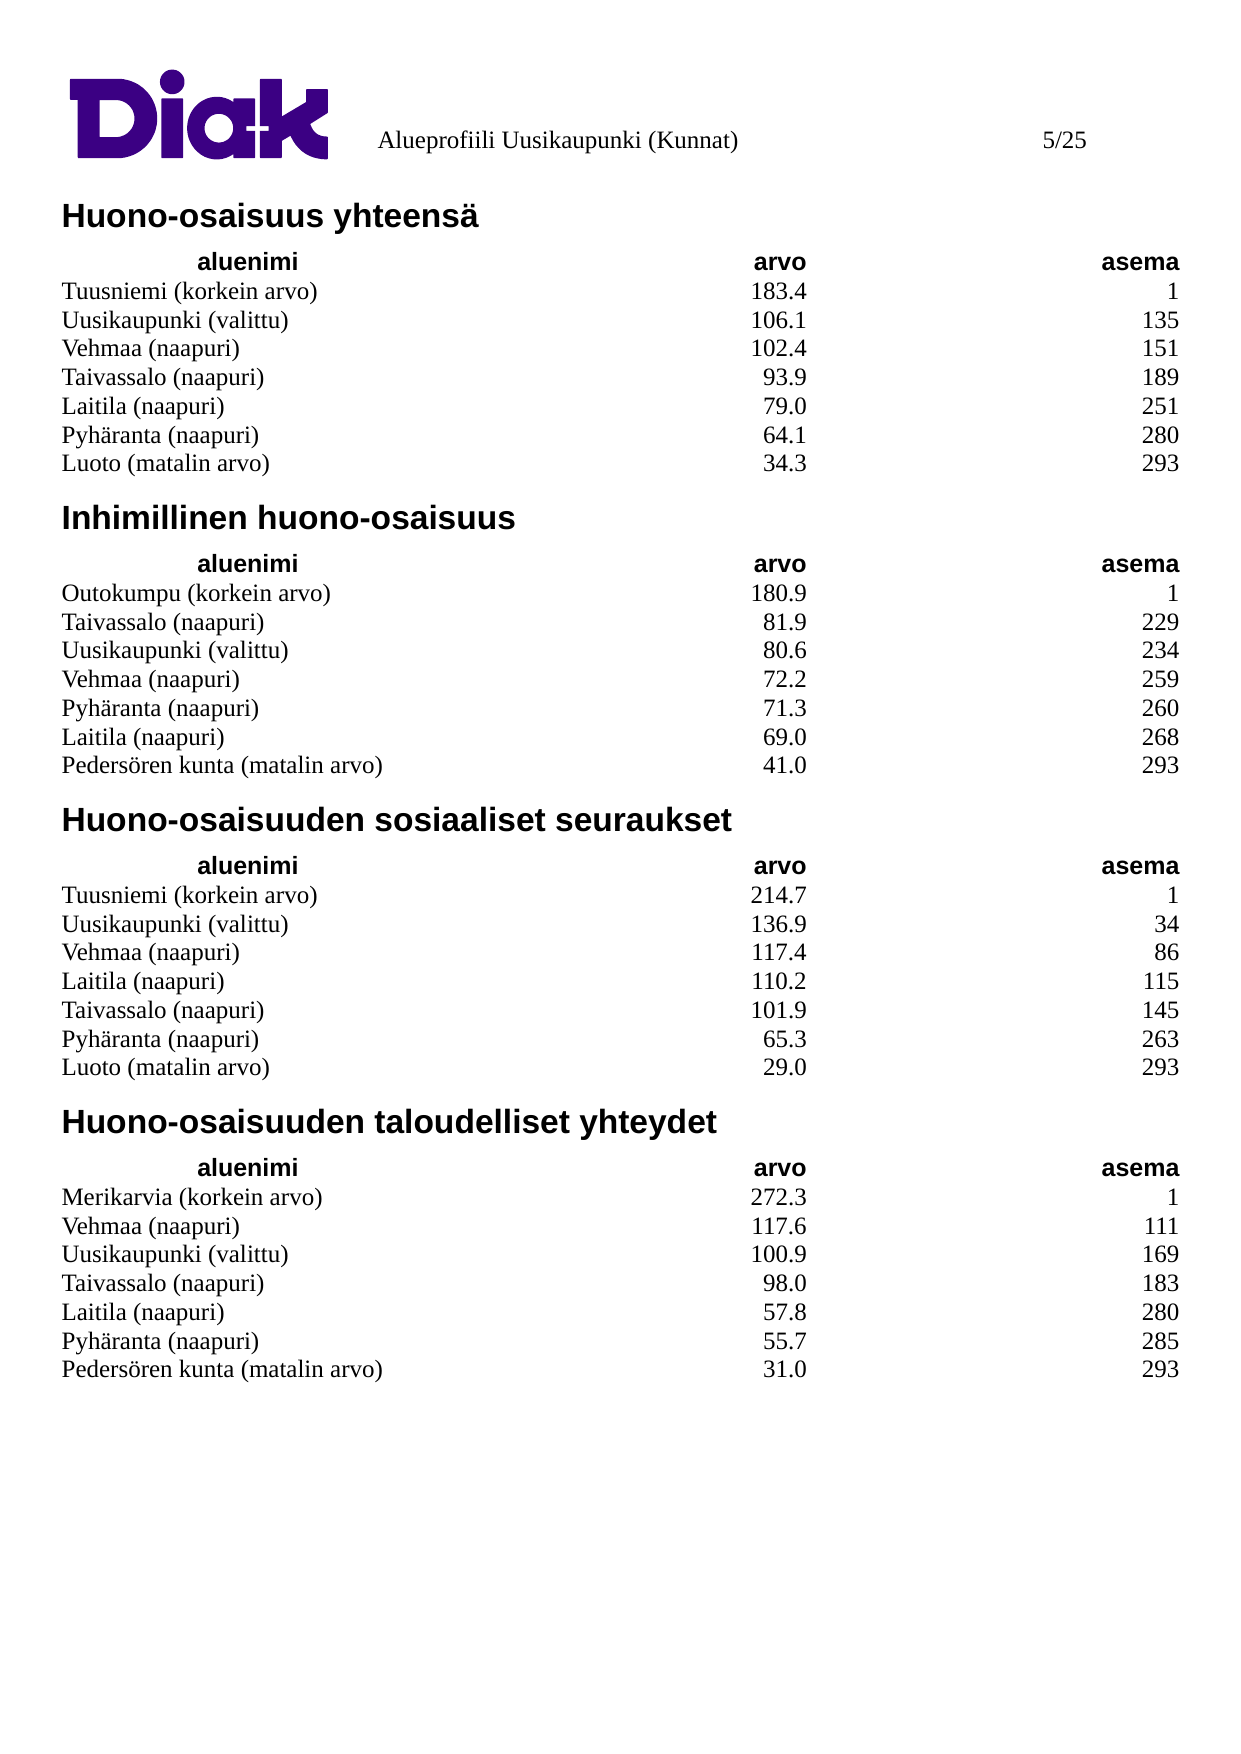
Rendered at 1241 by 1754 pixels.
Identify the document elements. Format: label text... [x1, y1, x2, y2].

table_cell 81.9 [434, 607, 806, 636]
table_cell 115 [806, 966, 1179, 995]
table_cell Uusikaupunki (valittu) [61, 909, 434, 937]
table_cell Luoto (matalin arvo) [61, 1053, 434, 1081]
table_cell Vehmaa (naapuri) [61, 938, 434, 966]
table_cell 293 [806, 449, 1179, 477]
table_cell 151 [806, 334, 1179, 362]
table_header asema [806, 549, 1179, 578]
table_cell Merikarvia (korkein arvo) [61, 1182, 434, 1211]
table_cell Pyhäranta (naapuri) [61, 1024, 434, 1052]
table_cell Outokumpu (korkein arvo) [61, 578, 434, 607]
table_cell 86 [806, 938, 1179, 966]
table_cell 293 [806, 751, 1179, 779]
table_cell Taivassalo (naapuri) [61, 607, 434, 636]
table_header arvo [434, 851, 806, 880]
table_cell Taivassalo (naapuri) [61, 1268, 434, 1297]
table_cell 1 [806, 578, 1179, 607]
table_cell Pyhäranta (naapuri) [61, 420, 434, 448]
table_cell 34 [806, 909, 1179, 937]
table_cell 293 [806, 1053, 1179, 1081]
table_cell 1 [806, 880, 1179, 909]
table_cell 80.6 [434, 636, 806, 664]
table_cell 69.0 [434, 722, 806, 751]
table_cell 268 [806, 722, 1179, 751]
table_cell Vehmaa (naapuri) [61, 334, 434, 362]
table_cell 234 [806, 636, 1179, 664]
table_cell 169 [806, 1240, 1179, 1268]
table_cell Taivassalo (naapuri) [61, 995, 434, 1024]
table_cell 100.9 [434, 1240, 806, 1268]
table_cell Pyhäranta (naapuri) [61, 693, 434, 722]
table_cell 1 [806, 276, 1179, 305]
table_cell Taivassalo (naapuri) [61, 362, 434, 391]
subtitle Inhimillinen huono-osaisuus [61, 498, 1179, 537]
table_cell Laitila (naapuri) [61, 1297, 434, 1326]
table_cell 189 [806, 362, 1179, 391]
table_cell 280 [806, 1297, 1179, 1326]
table_cell 183.4 [434, 276, 806, 305]
table_cell 285 [806, 1326, 1179, 1354]
table_cell 183 [806, 1268, 1179, 1297]
table_cell 64.1 [434, 420, 806, 448]
table_cell 145 [806, 995, 1179, 1024]
table_cell 31.0 [434, 1355, 806, 1383]
table_cell 55.7 [434, 1326, 806, 1354]
table_cell 110.2 [434, 966, 806, 995]
table_cell 29.0 [434, 1053, 806, 1081]
table_cell 1 [806, 1182, 1179, 1211]
table_header aluenimi [61, 247, 434, 276]
table_cell 229 [806, 607, 1179, 636]
table_cell 57.8 [434, 1297, 806, 1326]
table_header arvo [434, 1153, 806, 1182]
table_cell 214.7 [434, 880, 806, 909]
table_cell 101.9 [434, 995, 806, 1024]
table_cell Laitila (naapuri) [61, 966, 434, 995]
table_cell 263 [806, 1024, 1179, 1052]
table_cell 136.9 [434, 909, 806, 937]
table_cell Vehmaa (naapuri) [61, 664, 434, 693]
subtitle Huono-osaisuuden taloudelliset yhteydet [61, 1102, 1179, 1141]
table_cell 106.1 [434, 305, 806, 333]
table_cell 93.9 [434, 362, 806, 391]
subtitle Huono-osaisuuden sosiaaliset seuraukset [61, 800, 1179, 839]
table_cell 259 [806, 664, 1179, 693]
table_cell Luoto (matalin arvo) [61, 449, 434, 477]
table_cell Tuusniemi (korkein arvo) [61, 880, 434, 909]
table_cell 180.9 [434, 578, 806, 607]
table_header aluenimi [61, 549, 434, 578]
table_cell Pyhäranta (naapuri) [61, 1326, 434, 1354]
table_cell 280 [806, 420, 1179, 448]
table_cell Vehmaa (naapuri) [61, 1211, 434, 1239]
table_cell 135 [806, 305, 1179, 333]
table_cell Uusikaupunki (valittu) [61, 305, 434, 333]
table_cell 272.3 [434, 1182, 806, 1211]
table_cell Laitila (naapuri) [61, 391, 434, 420]
table_cell 72.2 [434, 664, 806, 693]
table_cell Pedersören kunta (matalin arvo) [61, 1355, 434, 1383]
subtitle Huono-osaisuus yhteensä [61, 196, 1179, 235]
table_cell 117.4 [434, 938, 806, 966]
table_cell 293 [806, 1355, 1179, 1383]
table_header aluenimi [61, 1153, 434, 1182]
table_header asema [806, 851, 1179, 880]
table_cell 98.0 [434, 1268, 806, 1297]
table_cell Tuusniemi (korkein arvo) [61, 276, 434, 305]
table_cell 251 [806, 391, 1179, 420]
table_cell 41.0 [434, 751, 806, 779]
table_header asema [806, 247, 1179, 276]
table_header asema [806, 1153, 1179, 1182]
table_header aluenimi [61, 851, 434, 880]
table_header arvo [434, 247, 806, 276]
table_cell Pedersören kunta (matalin arvo) [61, 751, 434, 779]
table_cell 111 [806, 1211, 1179, 1239]
table_cell Uusikaupunki (valittu) [61, 1240, 434, 1268]
table_cell 260 [806, 693, 1179, 722]
table_header arvo [434, 549, 806, 578]
table_cell 71.3 [434, 693, 806, 722]
table_cell 117.6 [434, 1211, 806, 1239]
table_cell Laitila (naapuri) [61, 722, 434, 751]
table_cell 34.3 [434, 449, 806, 477]
table_cell 65.3 [434, 1024, 806, 1052]
table_cell Uusikaupunki (valittu) [61, 636, 434, 664]
table_cell 79.0 [434, 391, 806, 420]
table_cell 102.4 [434, 334, 806, 362]
